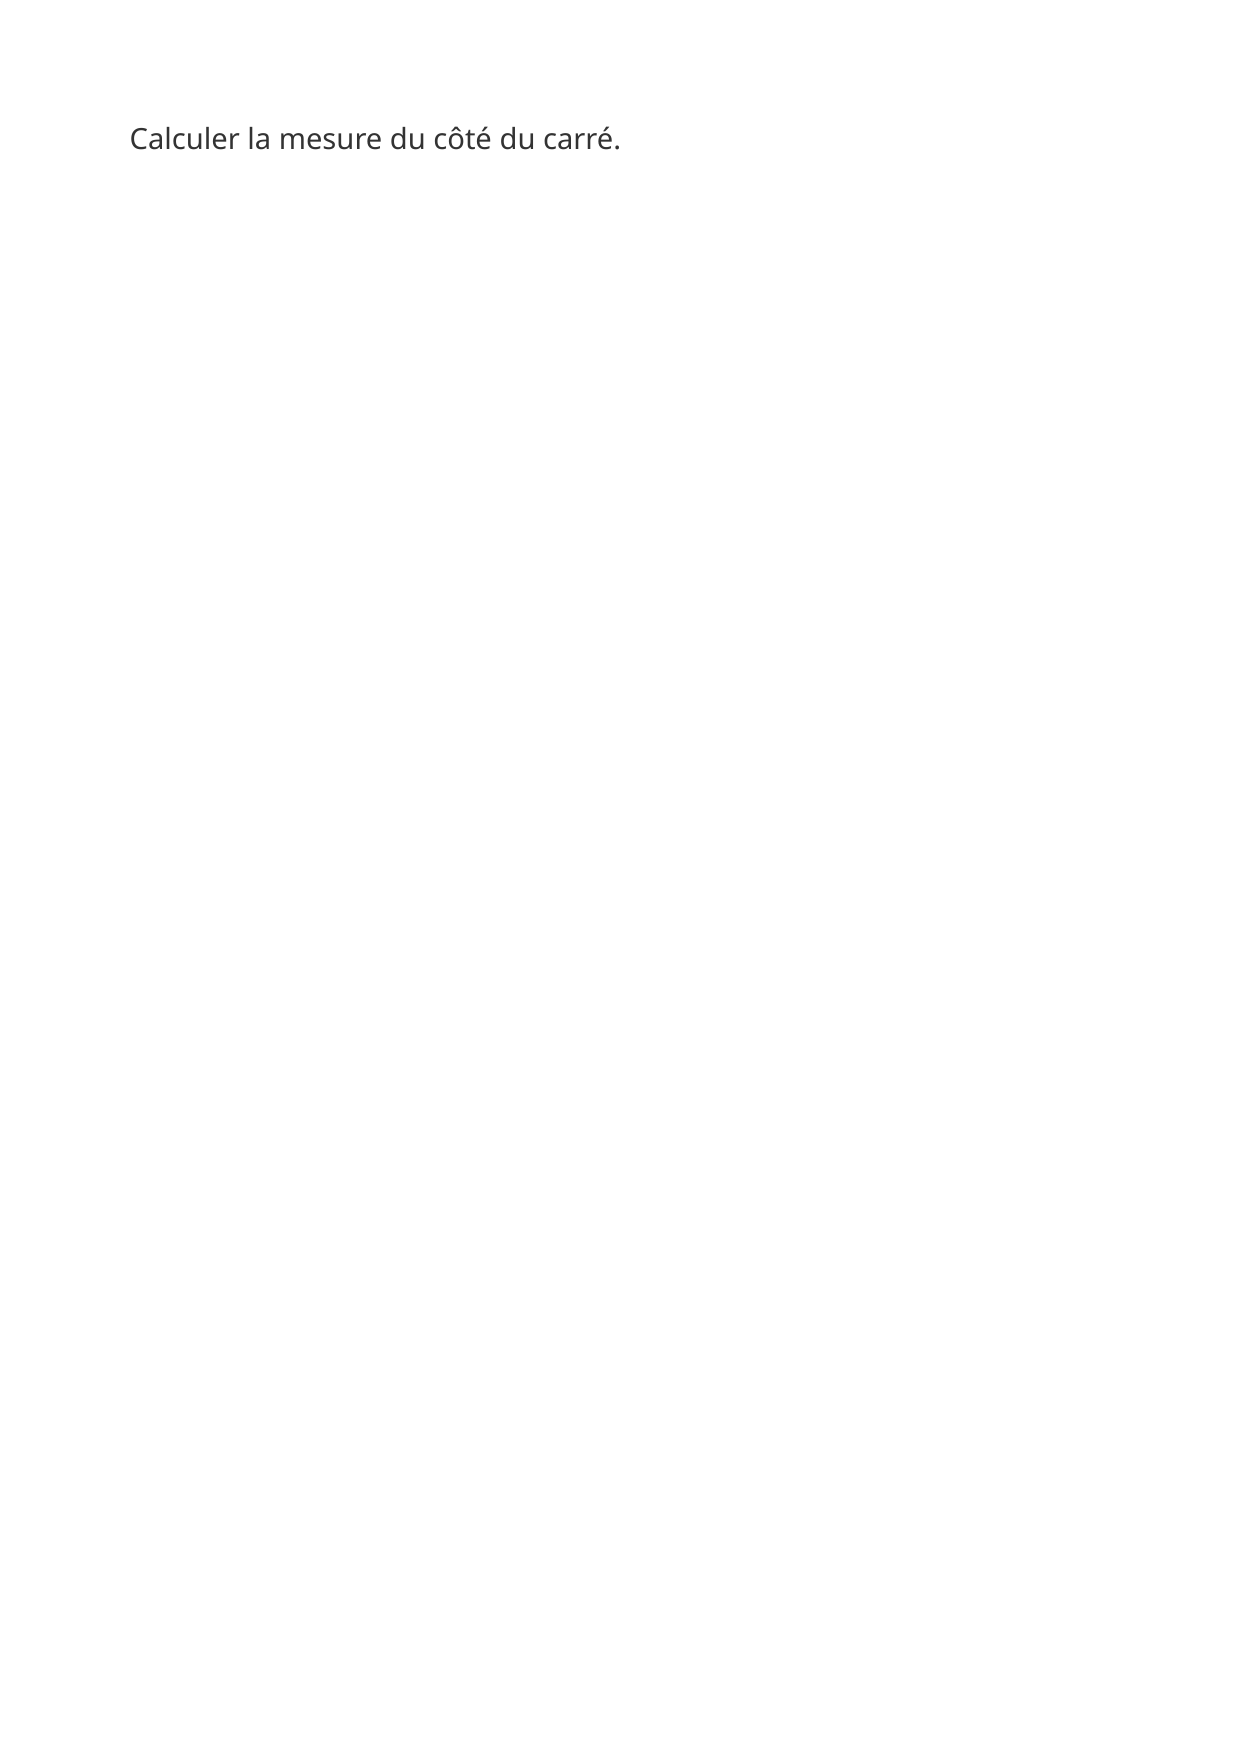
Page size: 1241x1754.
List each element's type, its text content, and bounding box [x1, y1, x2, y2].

text Calculer la mesure du côté du carré. [0, 118, 1240, 158]
